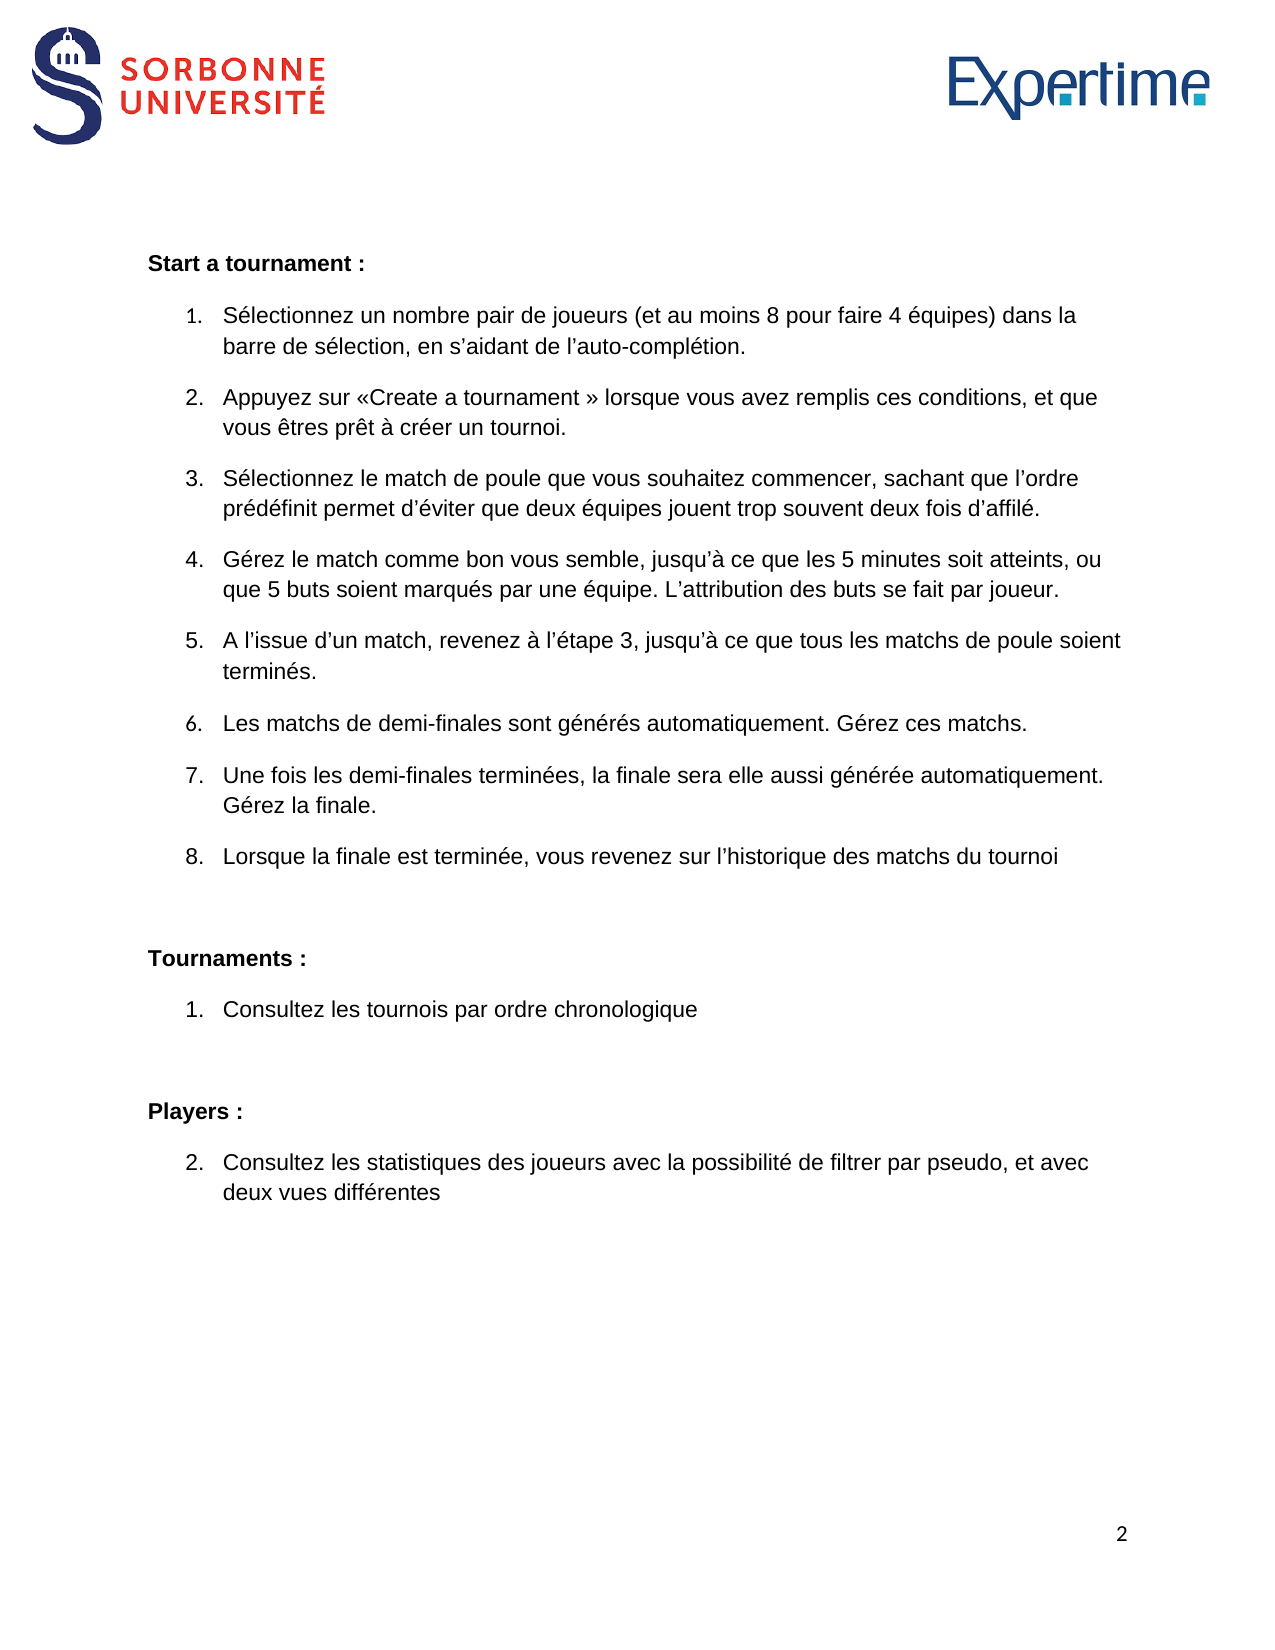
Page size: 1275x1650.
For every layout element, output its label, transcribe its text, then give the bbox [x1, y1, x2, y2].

list Lorsque la finale est terminée, vous revenez sur l’historique des matchs du tournoi [185, 843, 1127, 869]
list Consultez les statistiques des joueurs avec la possibilité de filtrer par pseudo, et avec deux vues différentes [185, 1149, 1127, 1206]
list Une fois les demi-finales terminées, la finale sera elle aussi générée automatiquement. Gérez la finale. [185, 762, 1127, 818]
picture [31, 26, 325, 145]
list Appuyez sur «Create a tournament » lorsque vous avez remplis ces conditions, et que vous êtres prêt à créer un tournoi. [185, 384, 1127, 440]
list Sélectionnez le match de poule que vous souhaitez commencer, sachant que l’ordre prédéfinit permet d’éviter que deux équipes jouent trop souvent deux fois d’affilé. [185, 465, 1127, 521]
list Gérez le match comme bon vous semble, jusqu’à ce que les 5 minutes soit atteints, ou que 5 buts soient marqués par une équipe. L’attribution des buts se fait par joueur. [185, 546, 1127, 603]
list Consultez les tournois par ordre chronologique [185, 996, 1127, 1022]
list Sélectionnez un nombre pair de joueurs (et au moins 8 pour faire 4 équipes) dans la barre de sélection, en s’aidant de l’auto-complétion. [185, 301, 1127, 359]
text Start a tournament : [148, 250, 1127, 276]
text Tournaments : [148, 945, 1127, 971]
text Players : [148, 1098, 1127, 1124]
list Les matchs de demi-finales sont générés automatiquement. Gérez ces matchs. [185, 709, 1127, 737]
picture [945, 52, 1210, 120]
list A l’issue d’un match, revenez à l’étape 3, jusqu’à ce que tous les matchs de poule soient terminés. [185, 627, 1127, 684]
